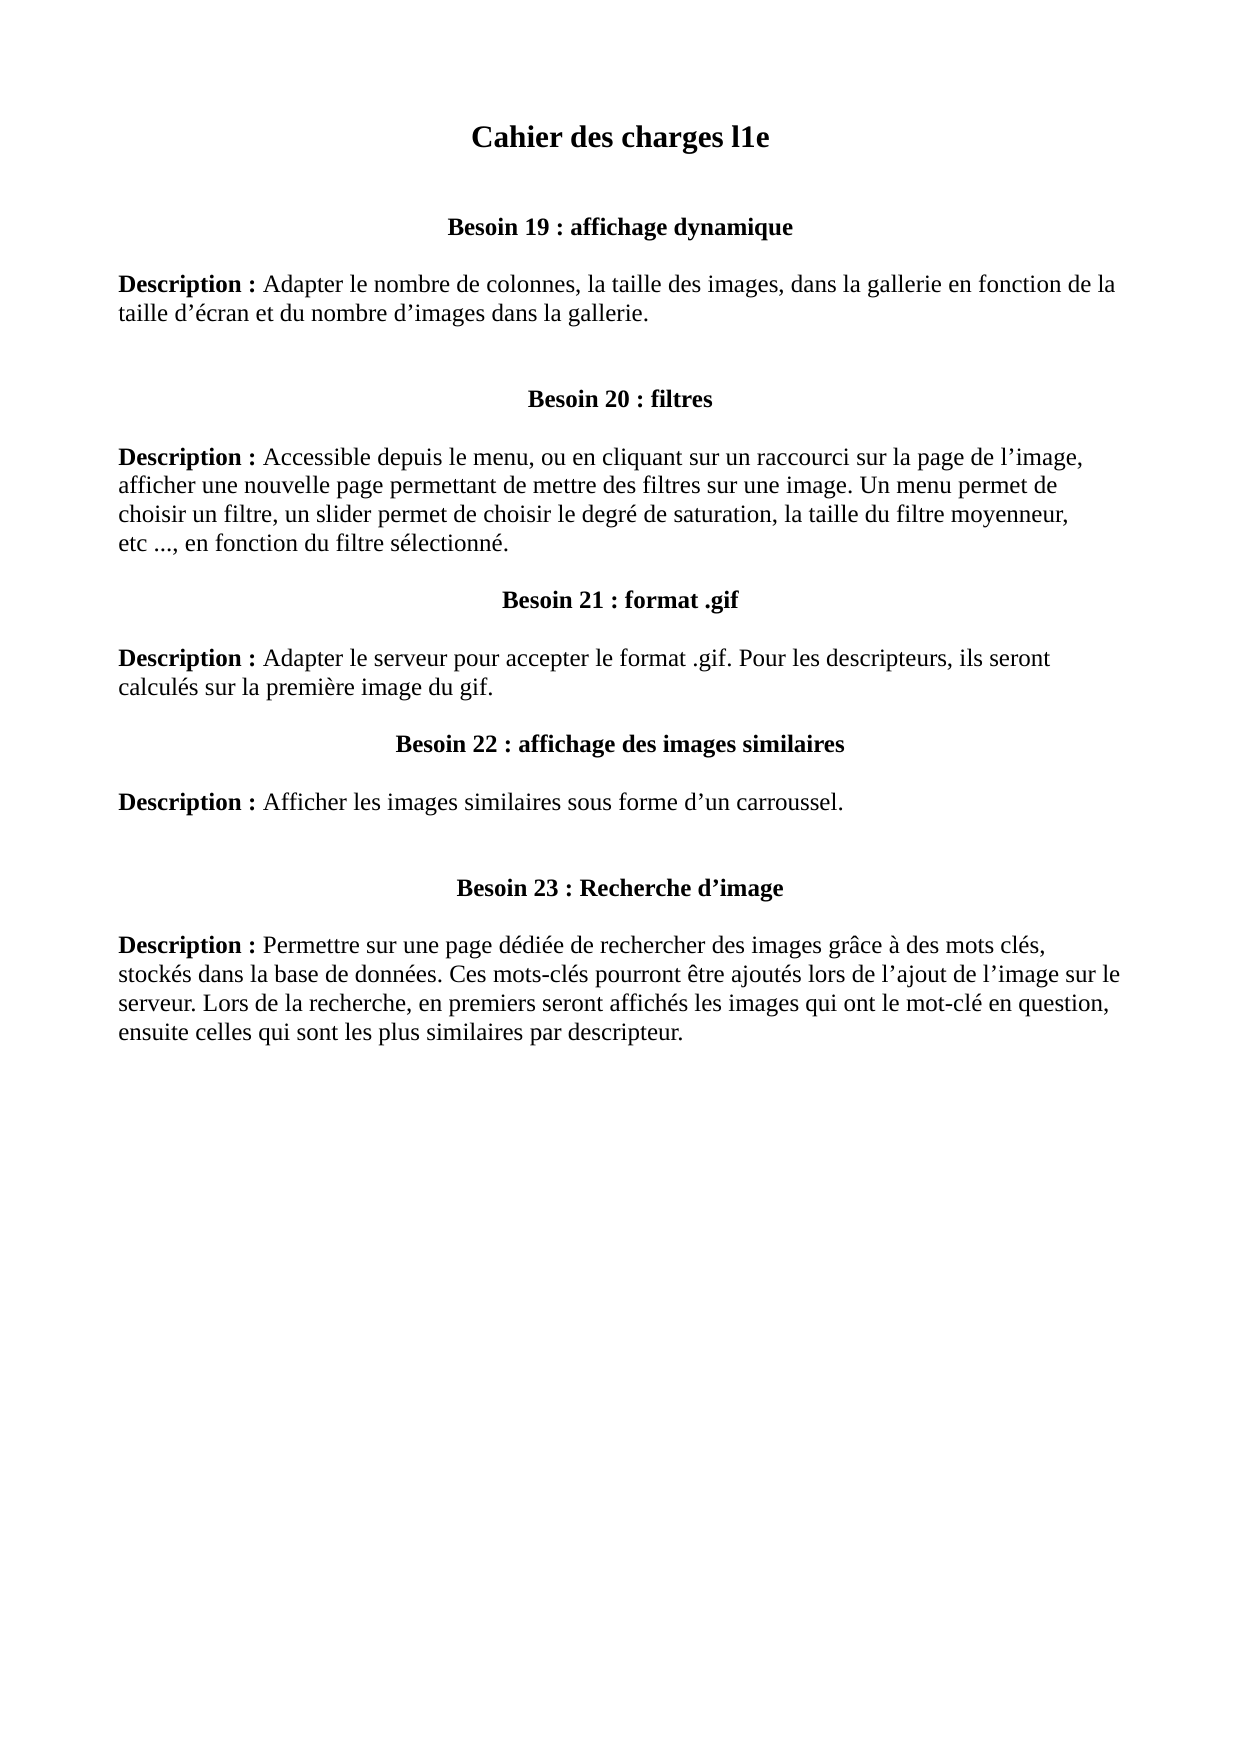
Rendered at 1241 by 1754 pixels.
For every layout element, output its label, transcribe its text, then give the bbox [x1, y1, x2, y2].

text Besoin 20 : filtres [118, 384, 1122, 413]
text Description : Adapter le serveur pour accepter le format .gif. Pour les descripteurs, ils seront calculés sur la première image du gif. [118, 643, 1122, 700]
text Besoin 23 : Recherche d’image [118, 873, 1122, 902]
text Description : Adapter le nombre de colonnes, la taille des images, dans la gallerie en fonction de la taille d’écran et du nombre d’images dans la gallerie. [118, 269, 1122, 327]
text Besoin 22 : affichage des images similaires [118, 729, 1122, 758]
text Besoin 21 : format .gif [118, 585, 1122, 614]
text Description : Accessible depuis le menu, ou en cliquant sur un raccourci sur la page de l’image, afficher une nouvelle page permettant de mettre des filtres sur une image. Un menu permet de choisir un filtre, un slider permet de choisir le degré de saturation, la taille du filtre moyenneur, etc ..., en fonction du filtre sélectionné. [118, 442, 1122, 557]
text Description : Permettre sur une page dédiée de rechercher des images grâce à des mots clés, stockés dans la base de données. Ces mots-clés pourront être ajoutés lors de l’ajout de l’image sur le serveur. Lors de la recherche, en premiers seront affichés les images qui ont le mot-clé en question, ensuite celles qui sont les plus similaires par descripteur. [118, 930, 1122, 1045]
text Description : Afficher les images similaires sous forme d’un carroussel. [118, 787, 1122, 815]
text Cahier des charges l1e [118, 118, 1122, 154]
text Besoin 19 : affichage dynamique [118, 212, 1122, 240]
